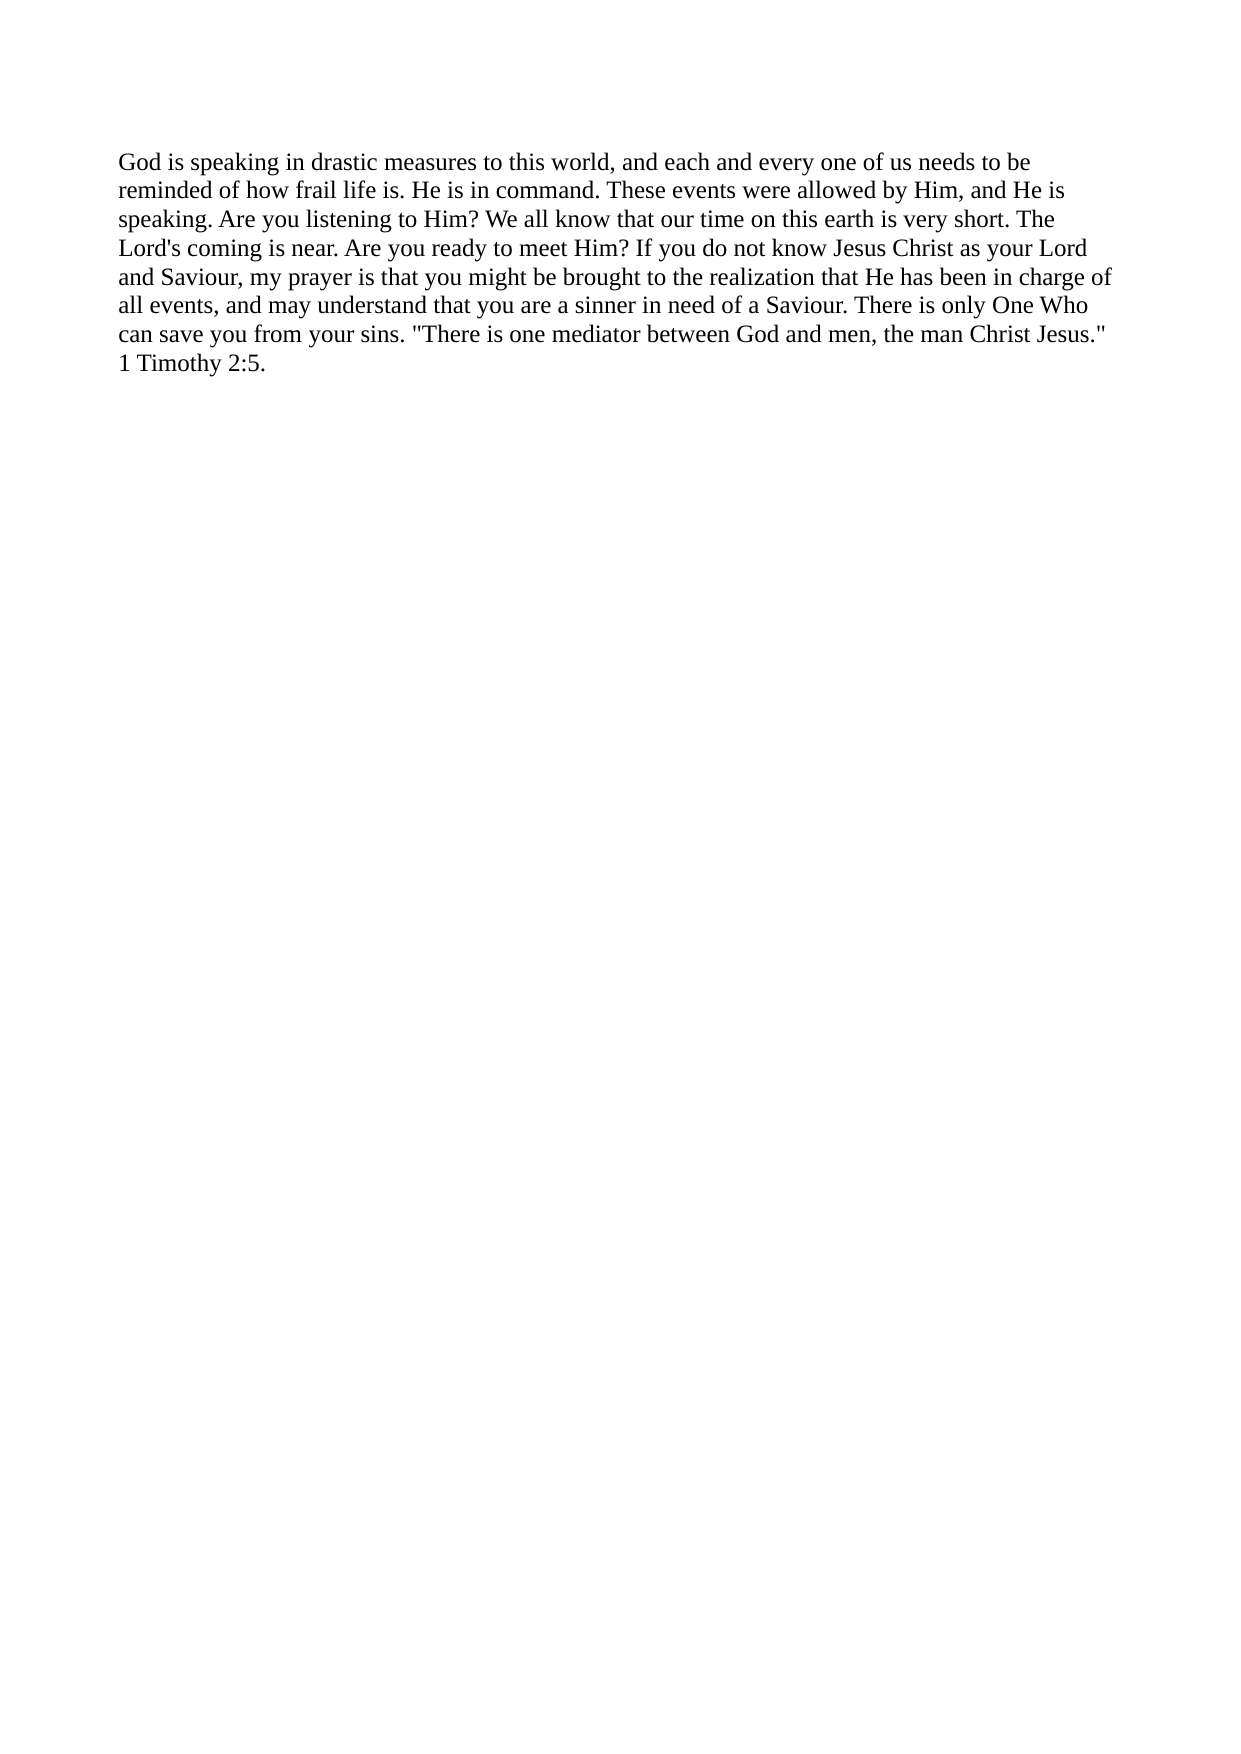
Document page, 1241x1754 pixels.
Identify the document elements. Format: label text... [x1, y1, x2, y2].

text God is speaking in drastic measures to this world, and each and every one of us needs to be reminded of how frail life is. He is in command. These events were allowed by Him, and He is speaking. Are you listening to Him? We all know that our time on this earth is very short. The Lord's coming is near. Are you ready to meet Him? If you do not know Jesus Christ as your Lord and Saviour, my prayer is that you might be brought to the realization that He has been in charge of all events, and may understand that you are a sinner in need of a Saviour. There is only One Who can save you from your sins. "There is one mediator between God and men, the man Christ Jesus." 1 Timothy 2:5. [118, 147, 1122, 377]
